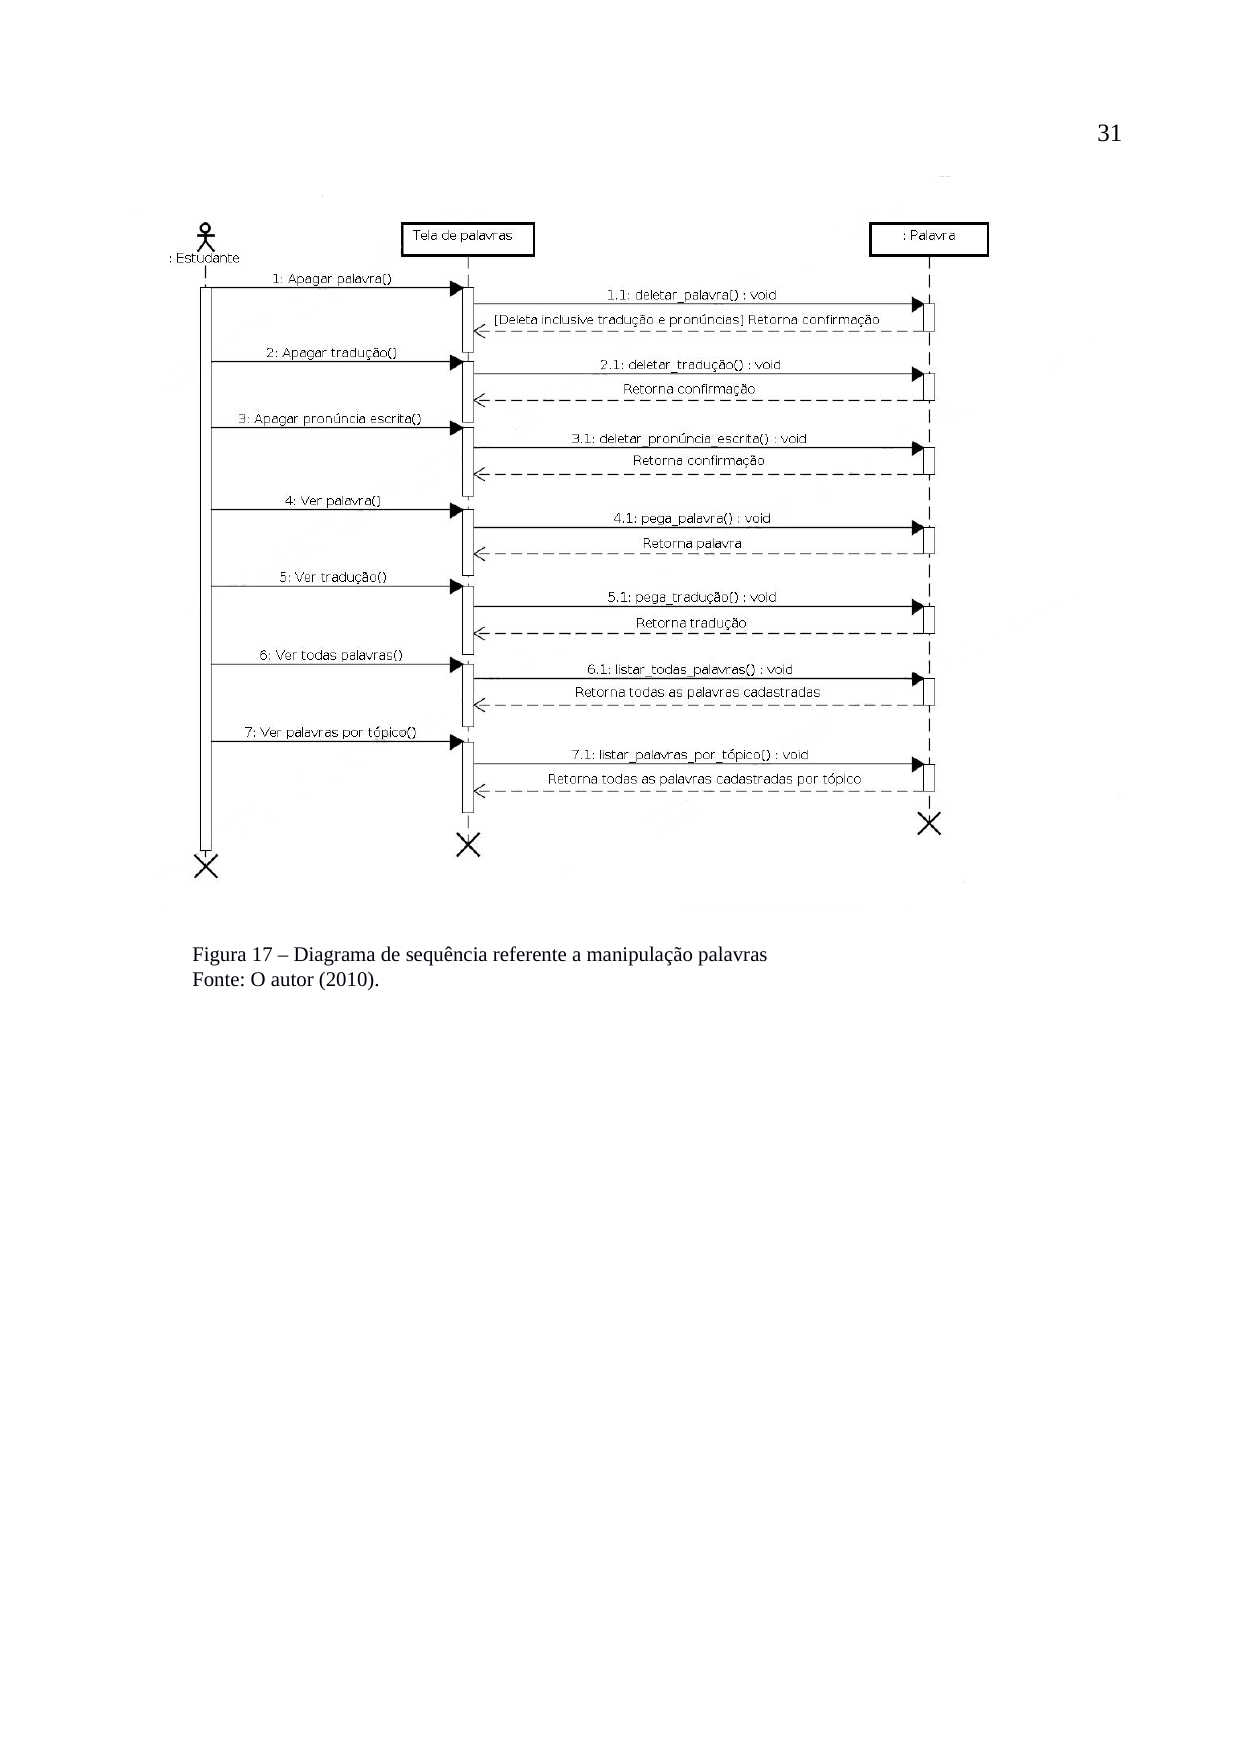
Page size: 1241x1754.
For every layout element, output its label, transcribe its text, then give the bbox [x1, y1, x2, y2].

text Figura 17 – Diagrama de sequência referente a manipulação palavras [118, 942, 1122, 966]
picture [118, 176, 1122, 919]
text Fonte: O autor (2010). [118, 966, 1122, 991]
